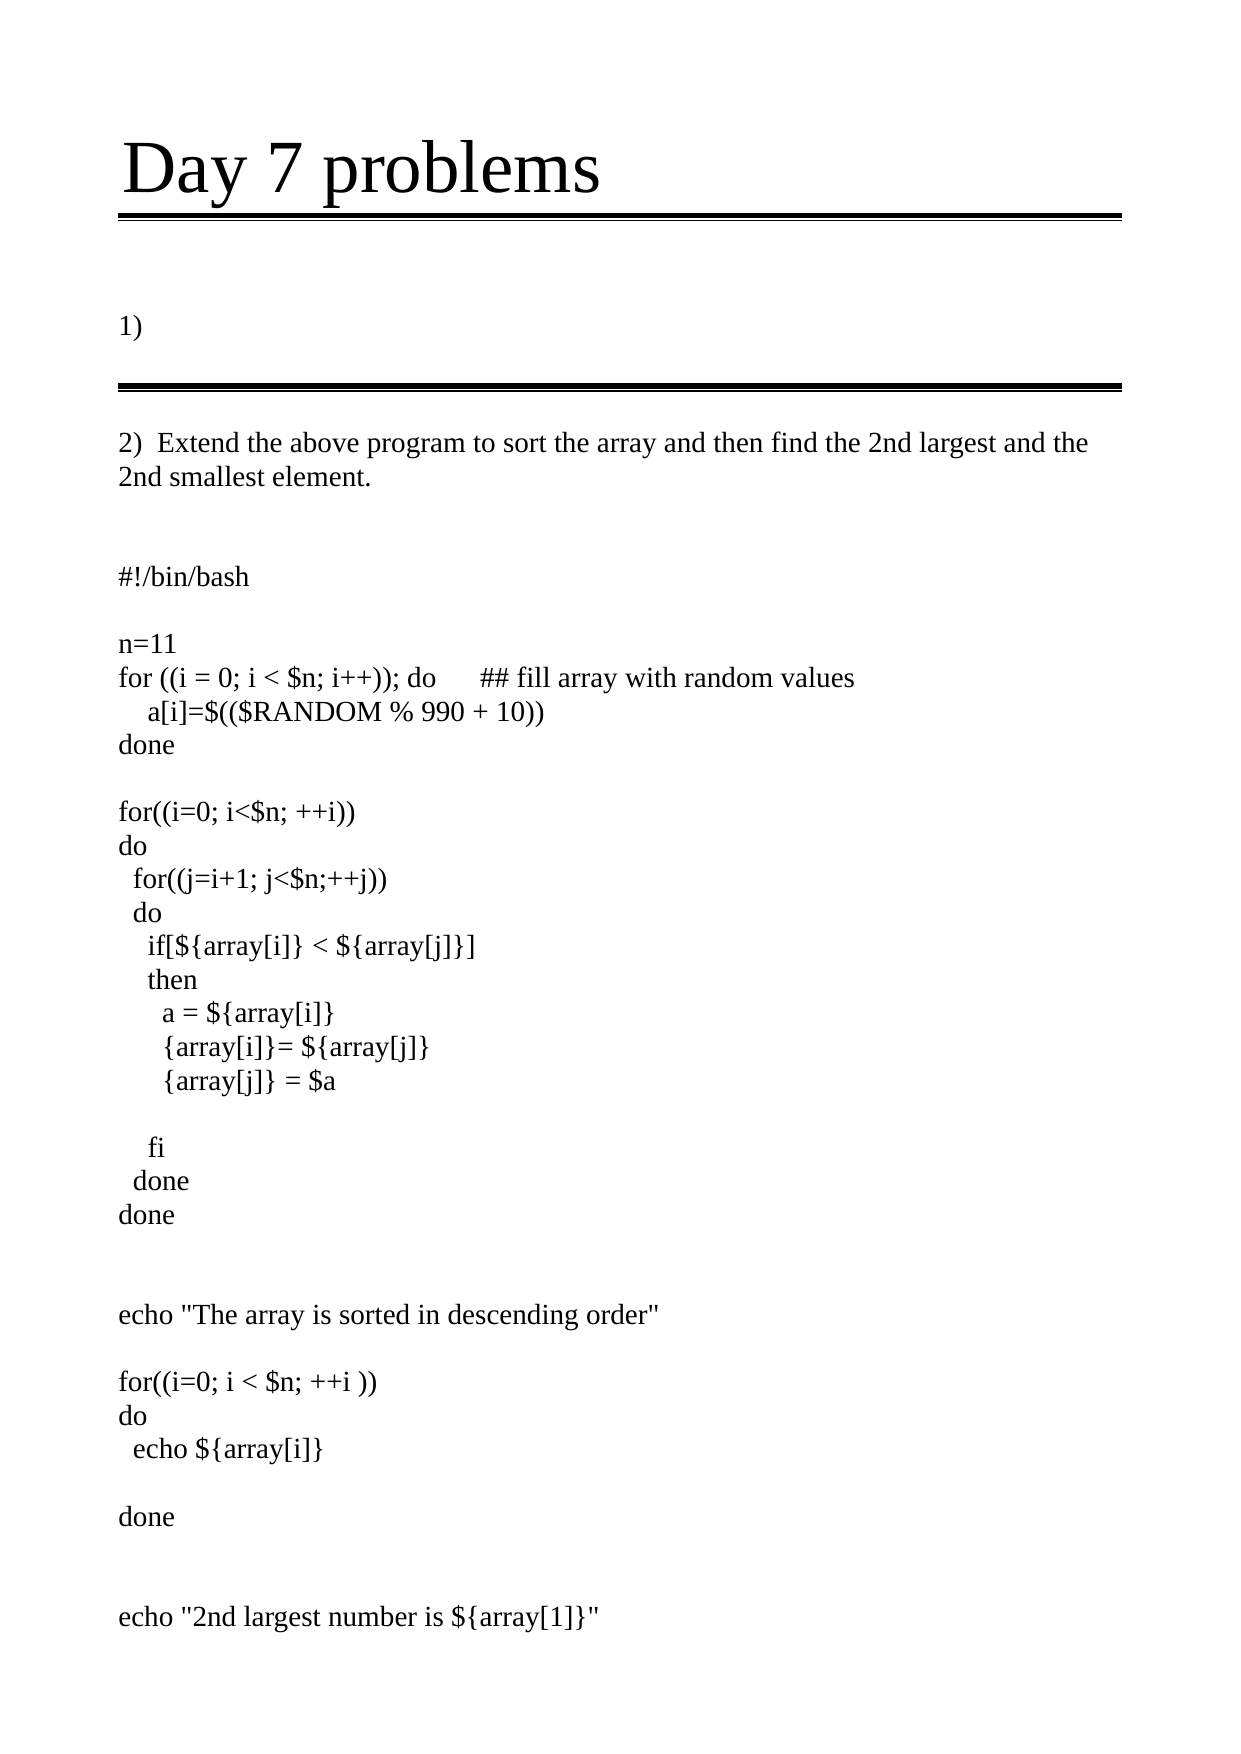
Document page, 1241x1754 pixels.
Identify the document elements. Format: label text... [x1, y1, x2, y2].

text a[i]=$(($RANDOM % 990 + 10)) [118, 694, 1122, 727]
text a = ${array[i]} [118, 996, 1122, 1029]
text 2) Extend the above program to sort the array and then find the 2nd largest and the 2nd smallest element. [118, 425, 1122, 492]
text do [118, 895, 1122, 928]
text echo "The array is sorted in descending order" [118, 1297, 1122, 1331]
text done [118, 1197, 1122, 1230]
text fi [118, 1130, 1122, 1163]
text for((i=0; i < $n; ++i )) [118, 1364, 1122, 1398]
text #!/bin/bash [118, 559, 1122, 593]
text do [118, 828, 1122, 861]
text done [118, 1499, 1122, 1532]
text do [118, 1398, 1122, 1432]
text if[${array[i]} < ${array[j]}] [118, 928, 1122, 962]
text Day 7 problems [118, 118, 1122, 213]
text {array[i]}= ${array[j]} [118, 1029, 1122, 1063]
text 1) [118, 308, 1122, 341]
text echo "2nd largest number is ${array[1]}" [118, 1599, 1122, 1633]
text for((j=i+1; j<$n;++j)) [118, 861, 1122, 895]
text for ((i = 0; i < $n; i++)); do ## fill array with random values [118, 660, 1122, 694]
text done [118, 1163, 1122, 1197]
text then [118, 962, 1122, 996]
text {array[j]} = $a [118, 1063, 1122, 1096]
text for((i=0; i<$n; ++i)) [118, 794, 1122, 828]
text echo ${array[i]} [118, 1432, 1122, 1465]
text done [118, 727, 1122, 761]
text n=11 [118, 627, 1122, 660]
